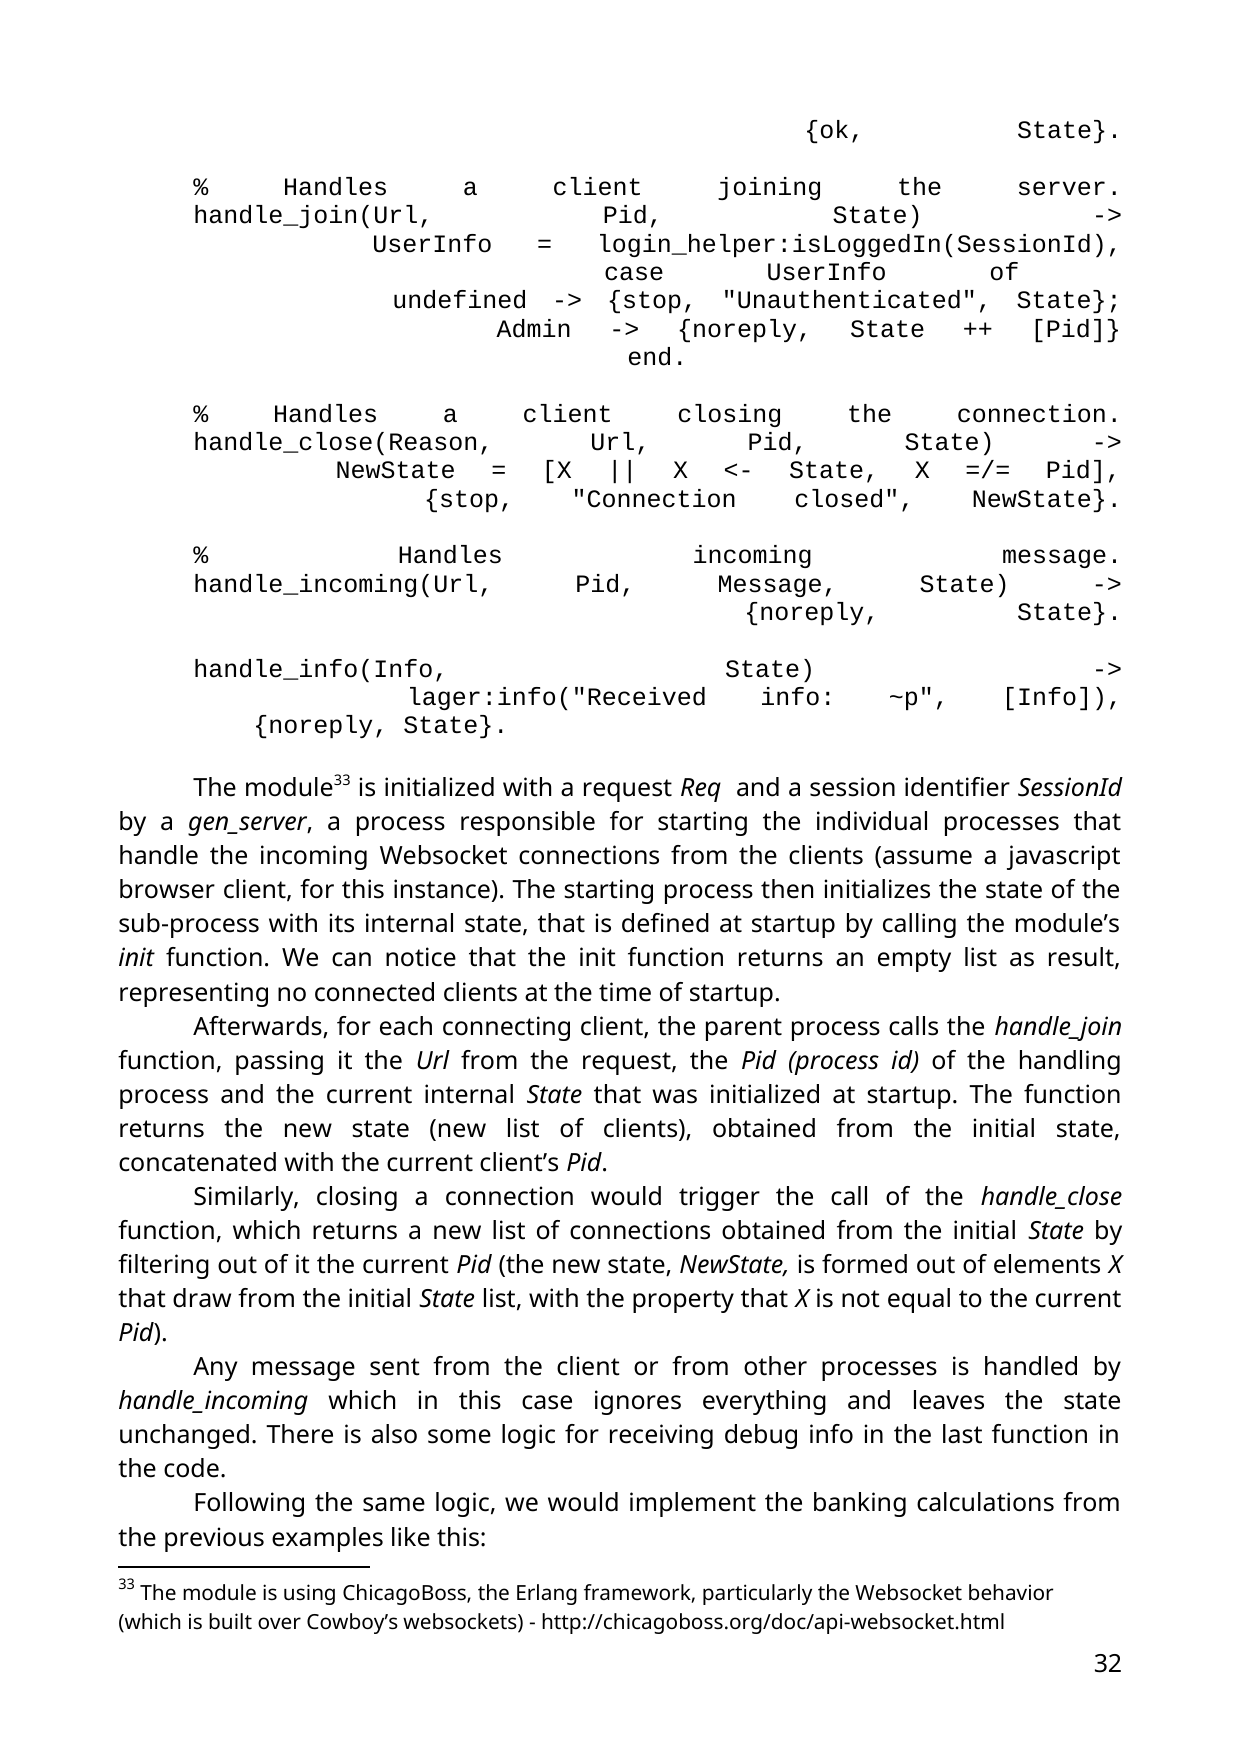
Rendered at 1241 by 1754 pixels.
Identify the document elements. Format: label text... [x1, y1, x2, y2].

text Afterwards, for each connecting client, the parent process calls the handle_join function, passing it the Url from the request, the Pid (process id) of the handling process and the current internal State that was initialized at startup. The function returns the new state (new list of clients), obtained from the initial state, concatenated with the current client’s Pid. [118, 1008, 1122, 1178]
text {ok, State}. % Handles a client joining the server. handle_join(Url, Pid, State) -> UserInfo = login_helper:isLoggedIn(SessionId), case UserInfo of undefined -> {stop, "Unauthenticated", State}; Admin -> {noreply, State ++ [Pid]} end. % Handles a client closing the connection. handle_close(Reason, Url, Pid, State) -> NewState = [X || X <- State, X =/= Pid], {stop, "Connection closed", NewState}. % Handles incoming message. handle_incoming(Url, Pid, Message, State) -> {noreply, State}. handle_info(Info, State) -> lager:info("Received info: ~p", [Info]), {noreply, State}. [193, 118, 1122, 741]
text Any message sent from the client or from other processes is handled by handle_incoming which in this case ignores everything and leaves the state unchanged. There is also some logic for receiving debug info in the last function in the code. [118, 1349, 1122, 1485]
text The module is initialized with a request Req and a session identifier SessionId by a gen_server, a process responsible for starting the individual processes that handle the incoming Websocket connections from the clients (assume a javascript browser client, for this instance). The starting process then initializes the state of the sub-process with its internal state, that is defined at startup by calling the module’s init function. We can notice that the init function returns an empty list as result, representing no connected clients at the time of startup. [118, 770, 1122, 1008]
text The module is using ChicagoBoss, the Erlang framework, particularly the Websocket behavior (which is built over Cowboy’s websockets) - http://chicagoboss.org/doc/api-websocket.html [118, 1573, 1122, 1636]
text Similarly, closing a connection would trigger the call of the handle_close function, which returns a new list of connections obtained from the initial State by filtering out of it the current Pid (the new state, NewState, is formed out of elements X that draw from the initial State list, with the property that X is not equal to the current Pid). [118, 1178, 1122, 1349]
text Following the same logic, we would implement the banking calculations from the previous examples like this: [118, 1485, 1122, 1553]
